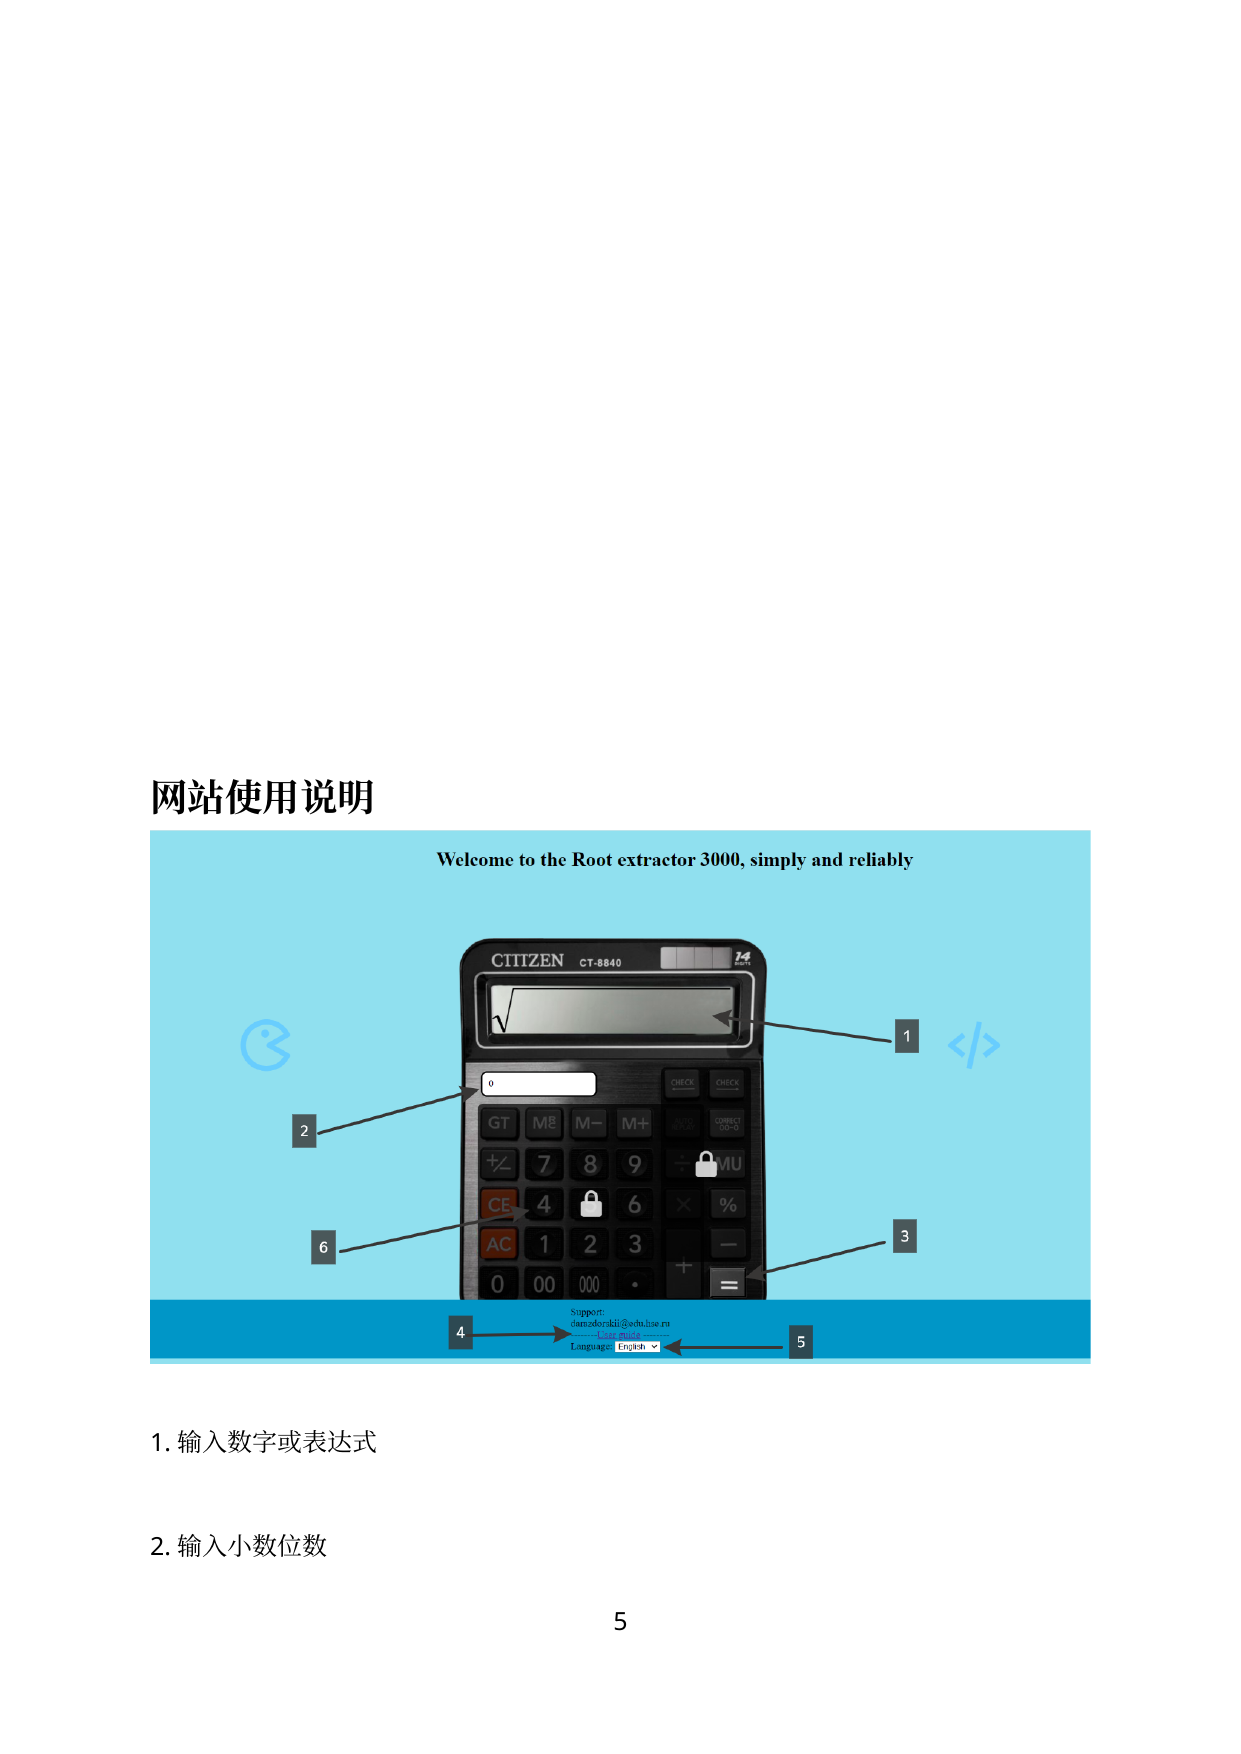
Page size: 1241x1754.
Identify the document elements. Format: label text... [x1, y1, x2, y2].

text 1. 输入数字或表达式 [150, 1422, 1090, 1458]
subtitle 网站使用说明 [150, 768, 1090, 822]
text 2. 输入小数位数 [150, 1526, 1090, 1562]
